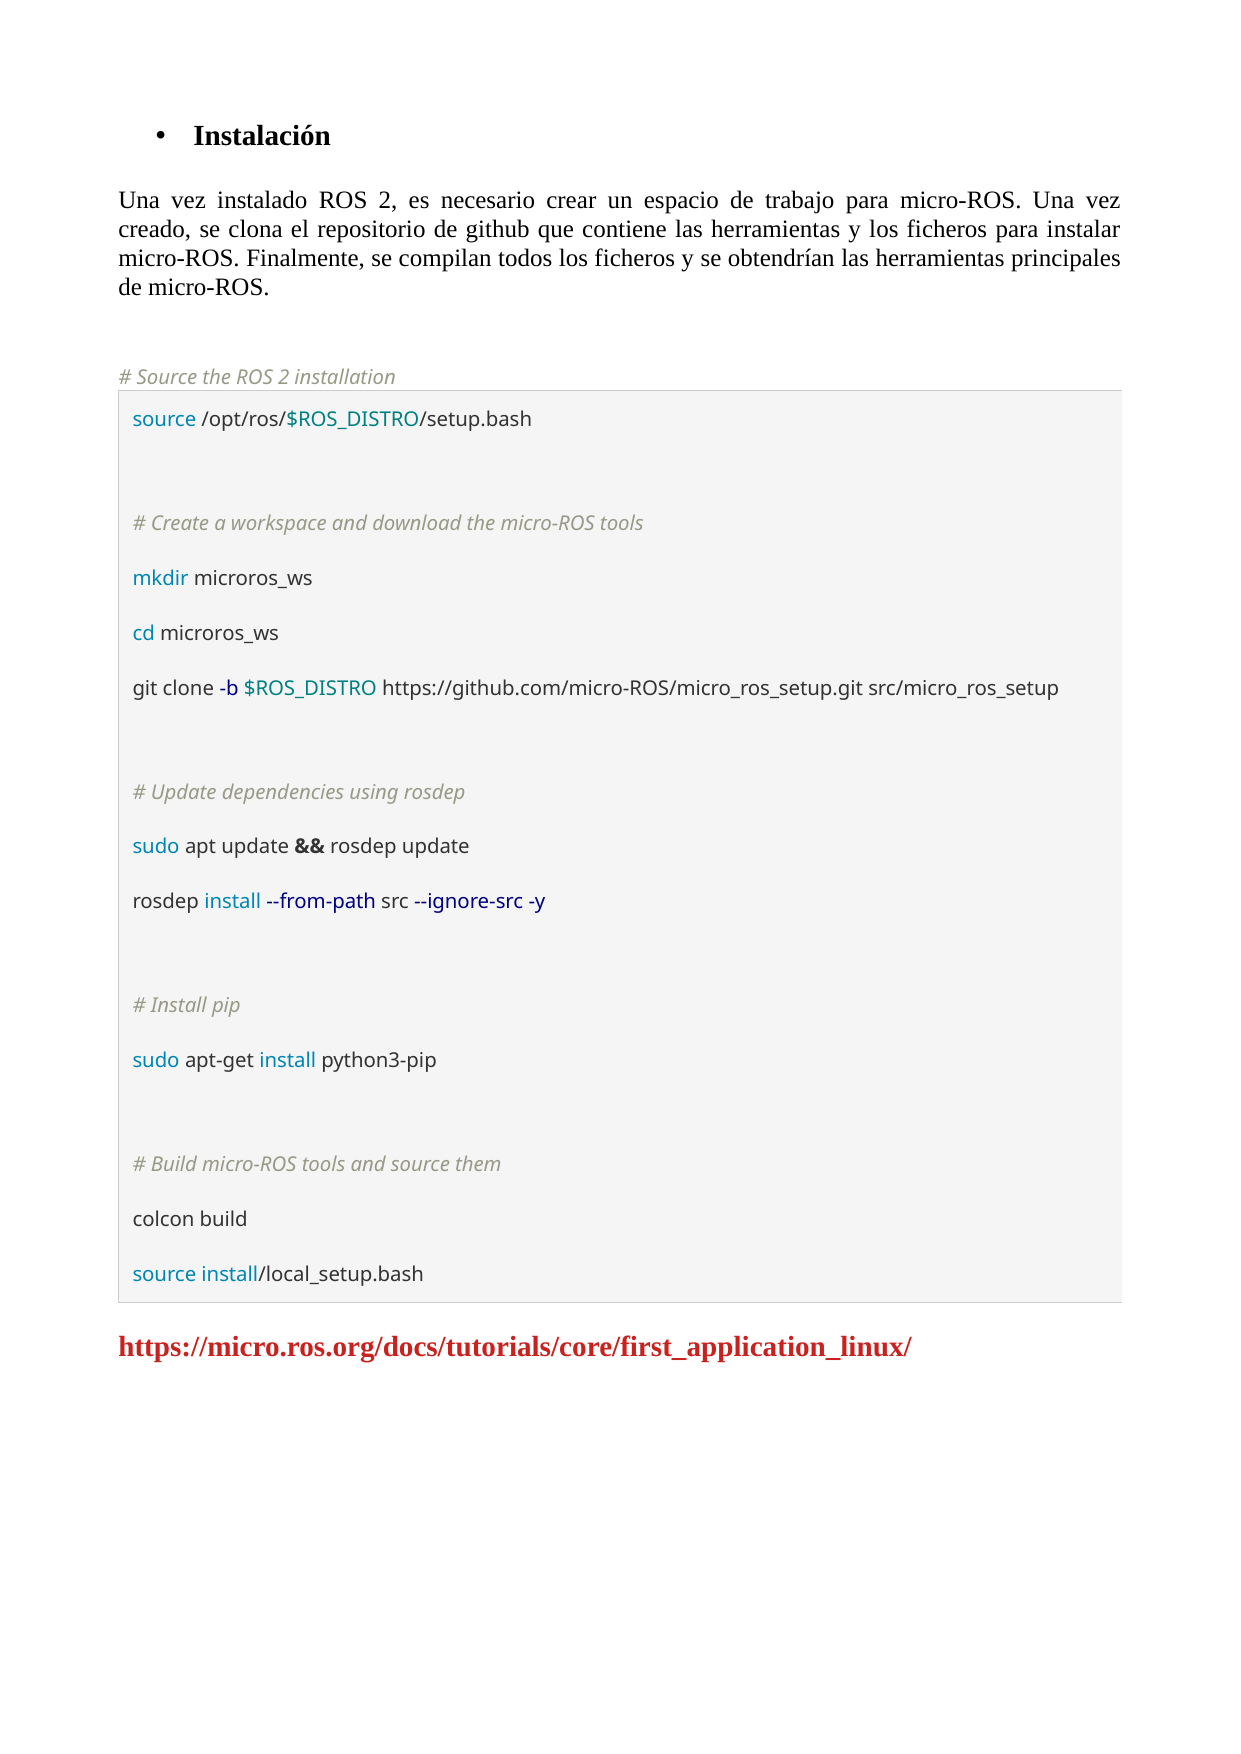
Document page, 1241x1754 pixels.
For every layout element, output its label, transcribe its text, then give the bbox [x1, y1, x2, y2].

text source /opt/ros/$ROS_DISTRO/setup.bash [119, 391, 1122, 432]
list Instalación [156, 118, 1122, 152]
text rosdep install --from-path src --ignore-src -y [119, 873, 1122, 915]
text source install/local_setup.bash [119, 1246, 1122, 1302]
text Una vez instalado ROS 2, es necesario crear un espacio de trabajo para micro-ROS. Una vez creado, se clona el repositorio de github que contiene las herramientas y los ficheros para instalar micro-ROS. Finalmente, se compilan todos los ficheros y se obtendrían las herramientas principales de micro-ROS. [118, 185, 1122, 300]
text # Create a workspace and download the micro-ROS tools [119, 494, 1122, 536]
text # Update dependencies using rosdep [119, 763, 1122, 805]
text colcon build [119, 1191, 1122, 1233]
text cd microros_ws [119, 604, 1122, 646]
text sudo apt update && rosdep update [119, 818, 1122, 860]
text # Build micro-ROS tools and source them [119, 1136, 1122, 1178]
text # Install pip [119, 977, 1122, 1019]
text git clone -b $ROS_DISTRO https://github.com/micro-ROS/micro_ros_setup.git src/micro_ros_setup [119, 659, 1122, 701]
text sudo apt-get install python3-pip [119, 1032, 1122, 1074]
text # Source the ROS 2 installation [118, 363, 1122, 390]
text mkdir microros_ws [119, 549, 1122, 591]
text https://micro.ros.org/docs/tutorials/core/first_application_linux/ [118, 1329, 1122, 1362]
